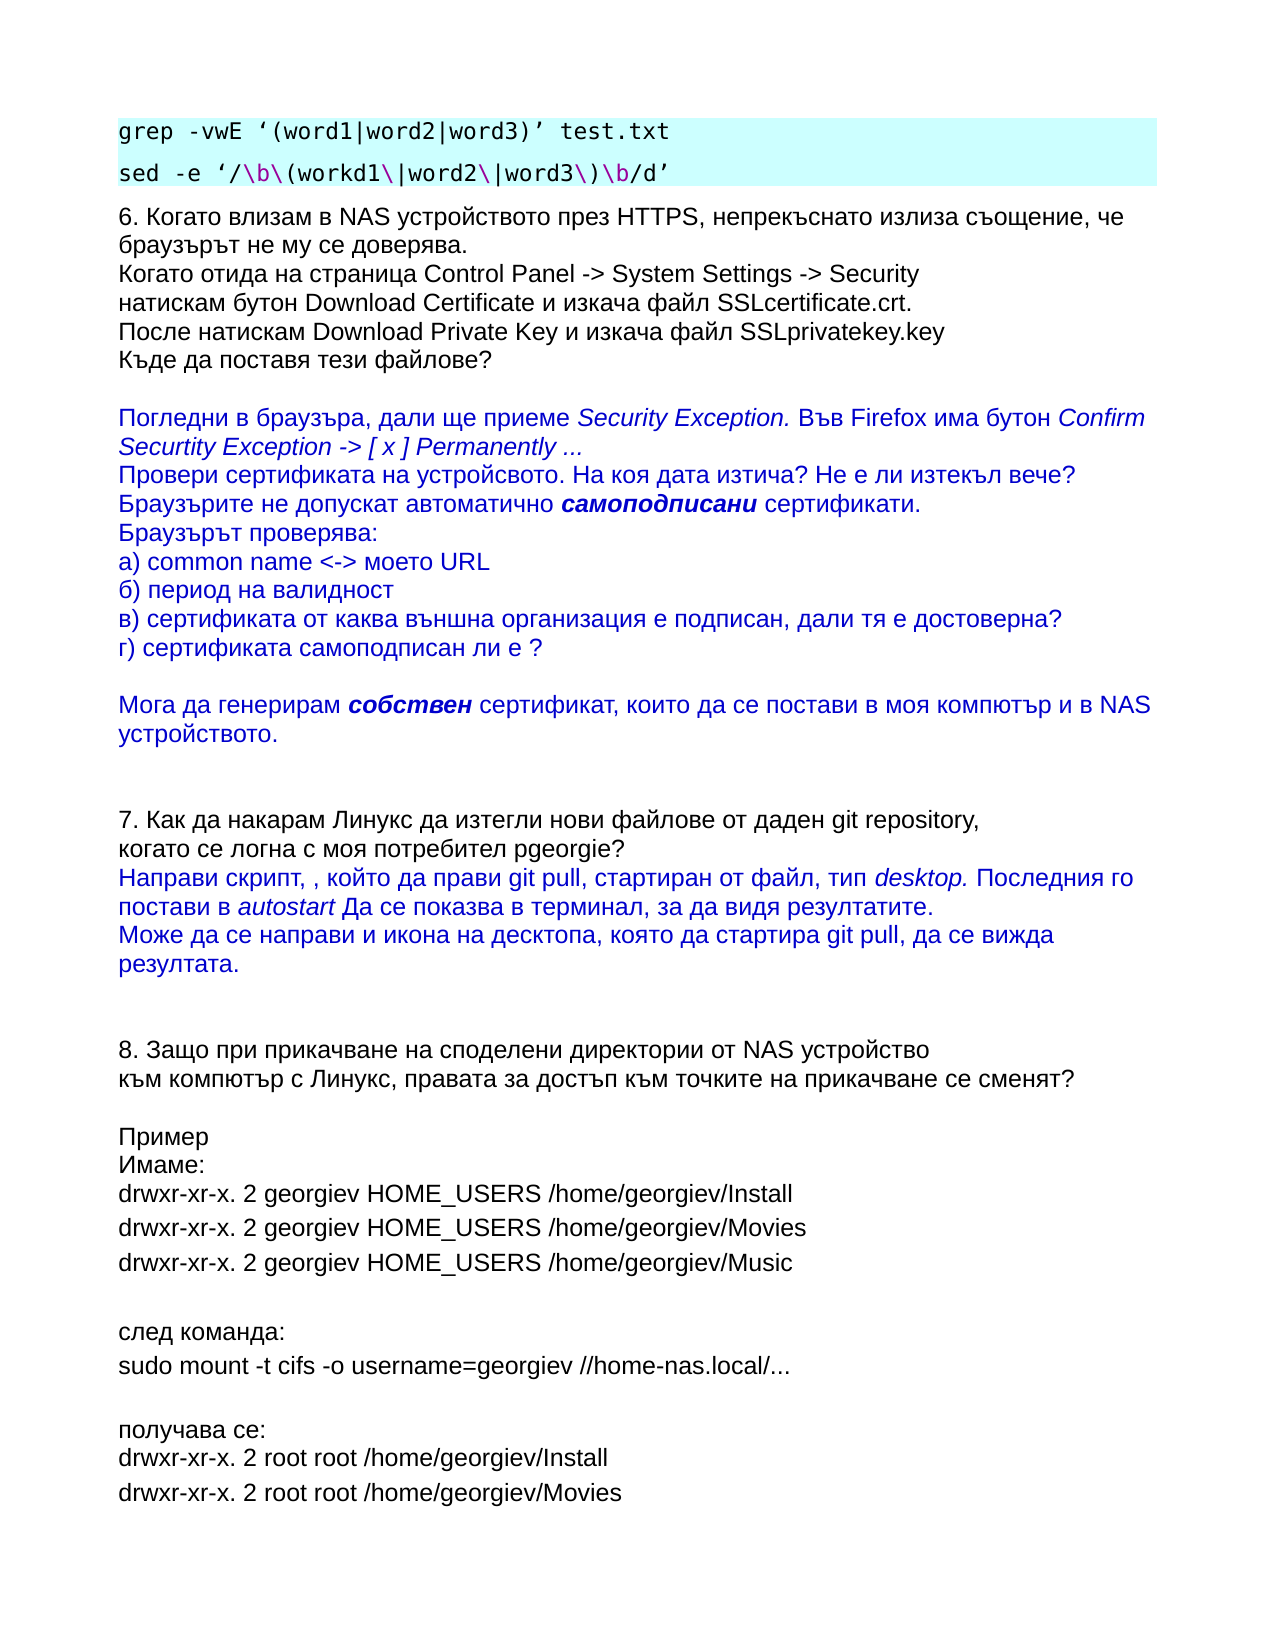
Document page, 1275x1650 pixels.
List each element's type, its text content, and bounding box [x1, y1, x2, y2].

text После натискам Download Private Key и изкача файл SSLprivatekey.key [118, 316, 1157, 345]
text към компютър с Линукс, правата за достъп към точките на прикачване се сменят? [118, 1064, 1157, 1093]
text натискам бутон Download Certificate и изкача файл SSLcertificate.crt. [118, 288, 1157, 316]
text Мога да генерирам собствен сертификат, които да се постави в моя компютър и в NAS устройството. [118, 690, 1157, 748]
text 7. Как да накарам Линукс да изтегли нови файлове от даден git repository, [118, 805, 1157, 834]
text Къде да поставя тези файлове? [118, 345, 1157, 374]
text когато се логна с моя потребител pgeorgie? [118, 834, 1157, 863]
text 8. Защо при прикачване на споделени директории от NAS устройство [118, 1035, 1157, 1064]
text получава се: [118, 1414, 1157, 1443]
text след команда: [118, 1317, 1157, 1346]
text drwxr-xr-x. 2 georgiev HOME_USERS /home/georgiev/Movies [118, 1213, 1157, 1242]
text a) common name <-> моето URL [118, 546, 1157, 575]
text grep -vwE ‘(word1|word2|word3)’ test.txt [118, 118, 1157, 145]
text drwxr-xr-x. 2 root root /home/georgiev/Install [118, 1443, 1157, 1472]
text Пример [118, 1121, 1157, 1150]
text Провери сертификата на устройсвото. На коя дата изтича? Не е ли изтекъл вече? [118, 460, 1157, 489]
text Браузърът проверява: [118, 518, 1157, 546]
text б) период на валидност [118, 575, 1157, 604]
text 6. Когато влизам в NAS устройството през HTTPS, непрекъснато излиза съощение, че браузърът не му се доверява. [118, 201, 1157, 259]
text drwxr-xr-x. 2 georgiev HOME_USERS /home/georgiev/Music [118, 1248, 1157, 1277]
text Направи скрипт, , който да прави git pull, стартиран от файл, тип desktop. Последния го постави в autostart Да се показва в терминал, за да видя резултатите. [118, 863, 1157, 920]
text Когато отида на страница Control Panel -> System Settings -> Security [118, 259, 1157, 288]
text drwxr-xr-x. 2 root root /home/georgiev/Movies [118, 1478, 1157, 1507]
text sed -e ‘/\b\(workd1\|word2\|word3\)\b/d’ [118, 160, 1157, 186]
text Погледни в браузъра, дали ще приеме Security Exception. Във Firefox има бутон Confirm Securtity Exception -> [ x ] Permanently ... [118, 403, 1157, 460]
text Може да се направи и икона на десктопа, която да стартира git pull, да се вижда резултата. [118, 920, 1157, 978]
text drwxr-xr-x. 2 georgiev HOME_USERS /home/georgiev/Install [118, 1179, 1157, 1208]
text sudo mount -t cifs -o username=georgiev //home-nas.local/... [118, 1351, 1157, 1380]
text г) сертификата самоподписан ли е ? [118, 633, 1157, 661]
text Имаме: [118, 1150, 1157, 1179]
text Браузърите не допускат автоматично самоподписани сертификати. [118, 489, 1157, 518]
text в) сертификата от каква външна организация е подписан, дали тя е достоверна? [118, 604, 1157, 633]
